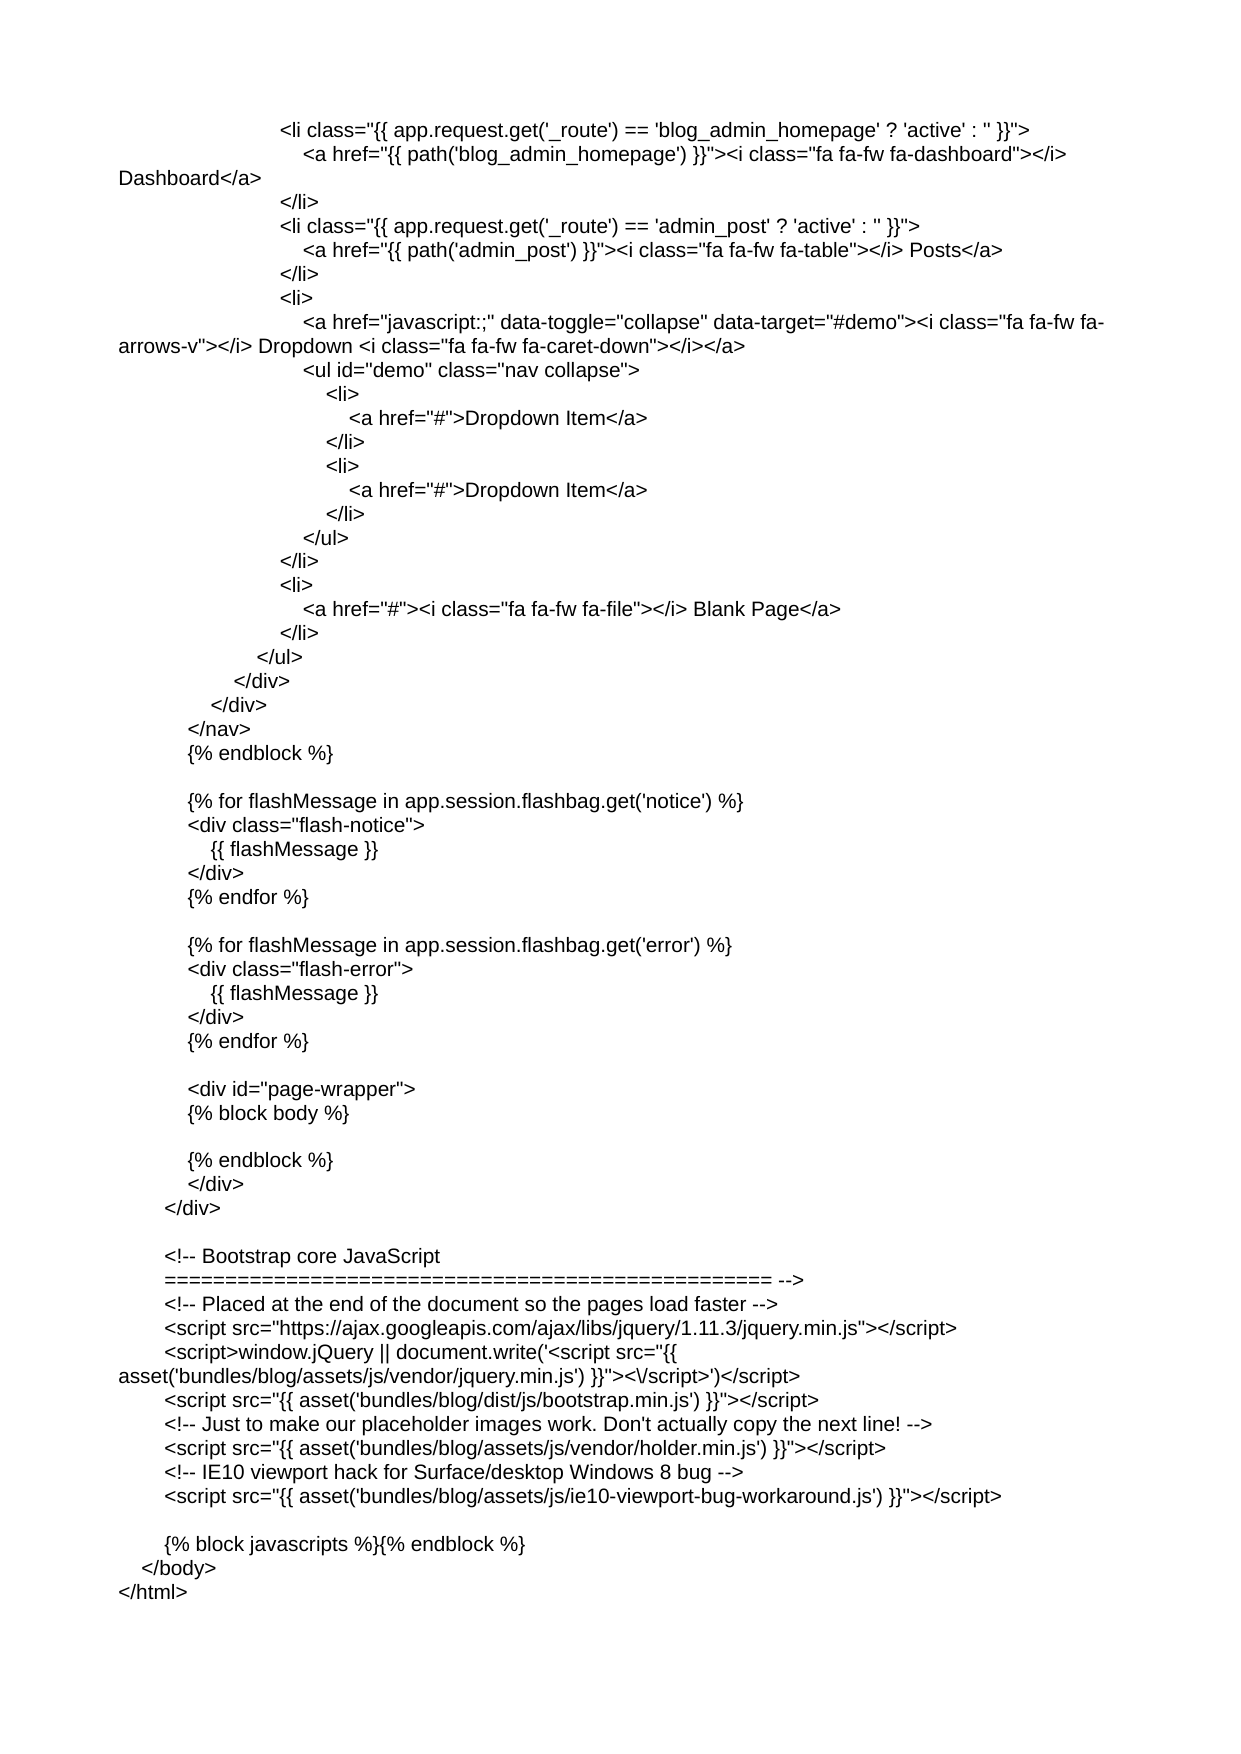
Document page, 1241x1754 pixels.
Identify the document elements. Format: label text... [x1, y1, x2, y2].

text {% block javascripts %}{% endblock %} [118, 1532, 1122, 1556]
text {{ flashMessage }} [118, 981, 1122, 1004]
text {% endblock %} [118, 741, 1122, 765]
text {% endfor %} [118, 885, 1122, 909]
text <a href="javascript:;" data-toggle="collapse" data-target="#demo"><i class="fa fa-fw fa-arrows-v"></i> Dropdown <i class="fa fa-fw fa-caret-down"></i></a> [118, 310, 1122, 358]
text <script src="{{ asset('bundles/blog/assets/js/ie10-viewport-bug-workaround.js') }}"></script> [118, 1484, 1122, 1508]
text </div> [118, 669, 1122, 693]
text <a href="{{ path('blog_admin_homepage') }}"><i class="fa fa-fw fa-dashboard"></i> Dashboard</a> [118, 142, 1122, 190]
text </li> [118, 429, 1122, 453]
text <li class="{{ app.request.get('_route') == 'blog_admin_homepage' ? 'active' : '' }}"> [118, 118, 1122, 142]
text <a href="#"><i class="fa fa-fw fa-file"></i> Blank Page</a> [118, 597, 1122, 621]
text </html> [118, 1579, 1122, 1603]
text <li> [118, 453, 1122, 477]
text ================================================== --> [118, 1268, 1122, 1292]
text <ul id="demo" class="nav collapse"> [118, 358, 1122, 382]
text <div class="flash-notice"> [118, 813, 1122, 837]
text {% block body %} [118, 1100, 1122, 1124]
text </div> [118, 1196, 1122, 1220]
text </nav> [118, 717, 1122, 741]
text </div> [118, 861, 1122, 885]
text <script src="{{ asset('bundles/blog/dist/js/bootstrap.min.js') }}"></script> [118, 1388, 1122, 1412]
text <a href="{{ path('admin_post') }}"><i class="fa fa-fw fa-table"></i> Posts</a> [118, 238, 1122, 262]
text <div class="flash-error"> [118, 957, 1122, 981]
text </body> [118, 1556, 1122, 1579]
text <script src="https://ajax.googleapis.com/ajax/libs/jquery/1.11.3/jquery.min.js"></script> [118, 1316, 1122, 1340]
text <script>window.jQuery || document.write('<script src="{{ asset('bundles/blog/assets/js/vendor/jquery.min.js') }}"><\/script>')</script> [118, 1340, 1122, 1388]
text </div> [118, 1004, 1122, 1028]
text <li> [118, 382, 1122, 406]
text </li> [118, 621, 1122, 645]
text </li> [118, 501, 1122, 525]
text {% for flashMessage in app.session.flashbag.get('notice') %} [118, 789, 1122, 813]
text {% endblock %} [118, 1148, 1122, 1172]
text {% endfor %} [118, 1028, 1122, 1052]
text <!-- Just to make our placeholder images work. Don't actually copy the next line! --> [118, 1412, 1122, 1436]
text </ul> [118, 645, 1122, 669]
text </li> [118, 262, 1122, 286]
text <script src="{{ asset('bundles/blog/assets/js/vendor/holder.min.js') }}"></script> [118, 1436, 1122, 1460]
text <div id="page-wrapper"> [118, 1076, 1122, 1100]
text </li> [118, 549, 1122, 573]
text <!-- IE10 viewport hack for Surface/desktop Windows 8 bug --> [118, 1460, 1122, 1484]
text <a href="#">Dropdown Item</a> [118, 406, 1122, 429]
text </div> [118, 693, 1122, 717]
text <!-- Bootstrap core JavaScript [118, 1244, 1122, 1268]
text </ul> [118, 525, 1122, 549]
text <li class="{{ app.request.get('_route') == 'admin_post' ? 'active' : '' }}"> [118, 214, 1122, 238]
text {{ flashMessage }} [118, 837, 1122, 861]
text <!-- Placed at the end of the document so the pages load faster --> [118, 1292, 1122, 1316]
text </div> [118, 1172, 1122, 1196]
text <a href="#">Dropdown Item</a> [118, 477, 1122, 501]
text {% for flashMessage in app.session.flashbag.get('error') %} [118, 933, 1122, 957]
text </li> [118, 190, 1122, 214]
text <li> [118, 286, 1122, 310]
text <li> [118, 573, 1122, 597]
